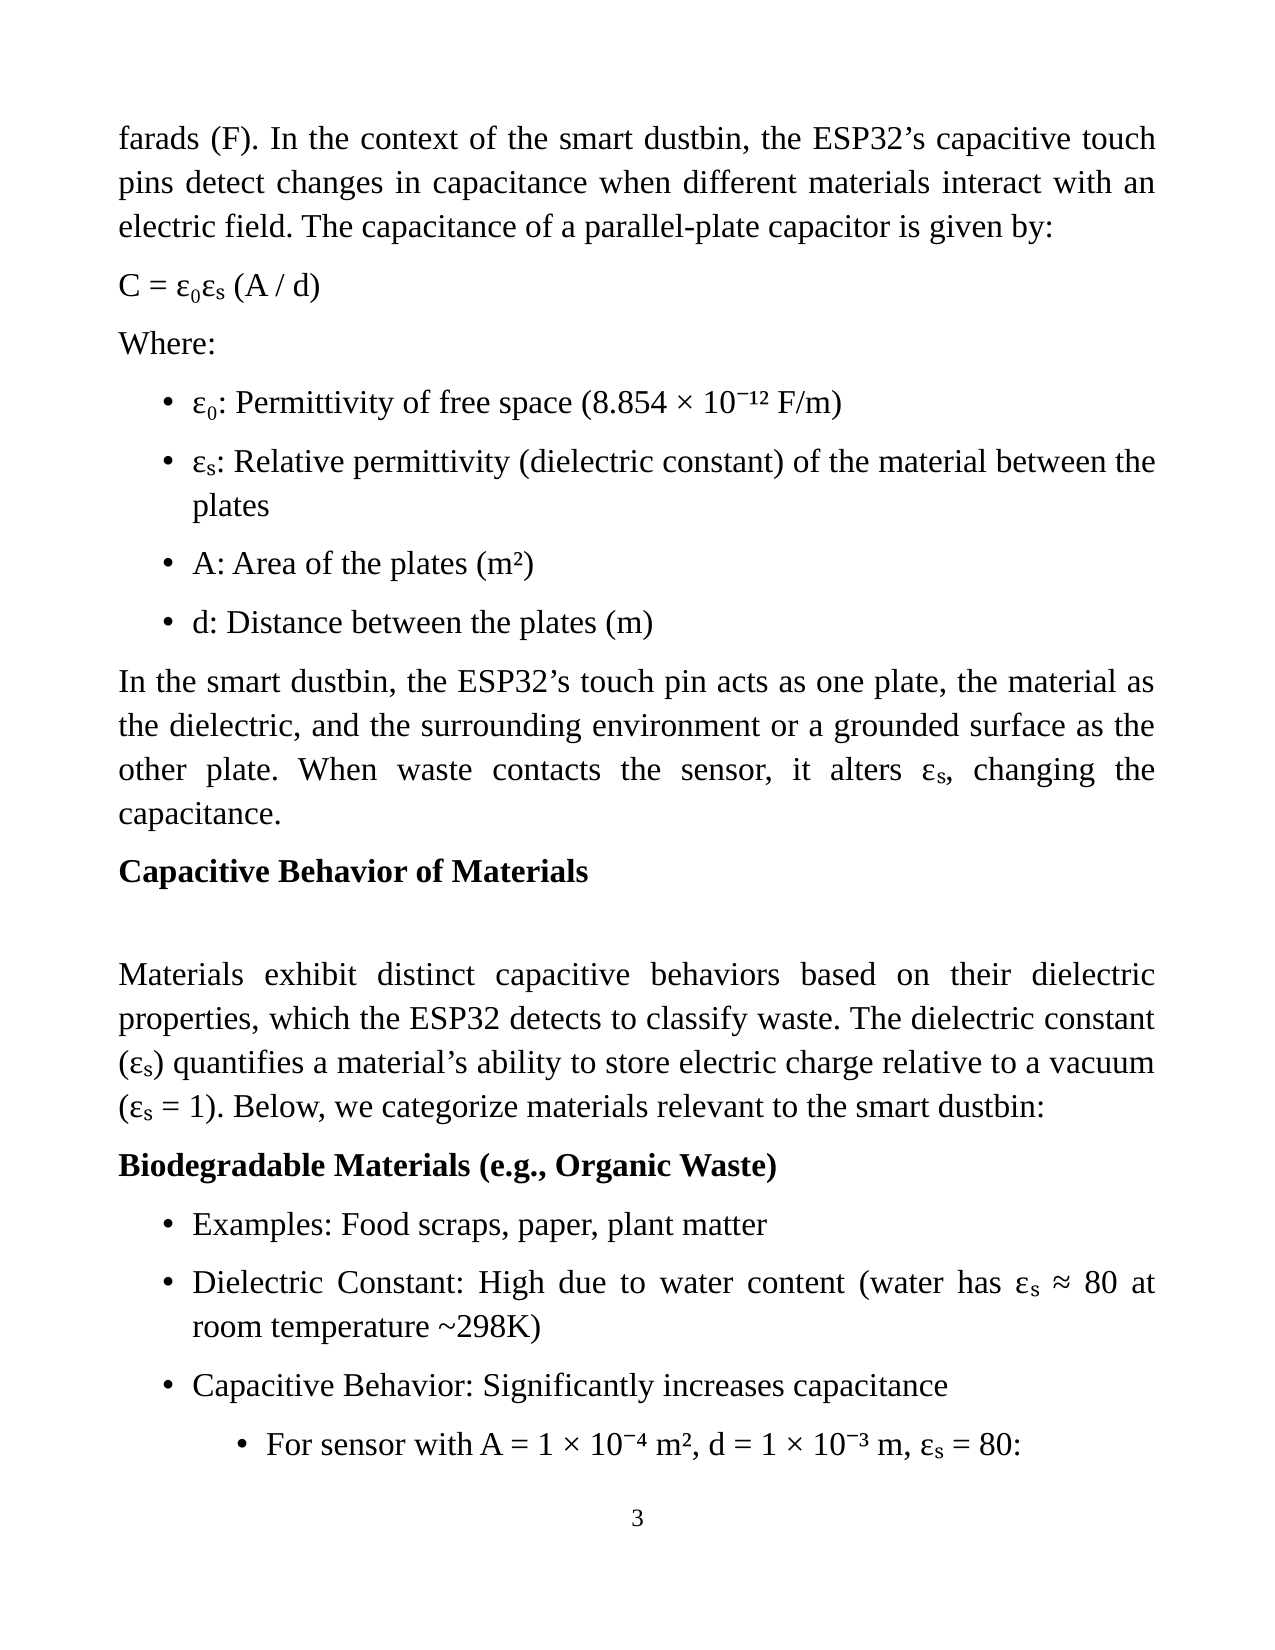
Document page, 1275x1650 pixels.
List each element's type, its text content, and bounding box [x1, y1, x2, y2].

text C = ε₀εₛ (A / d) [118, 265, 1157, 303]
text Biodegradable Materials (e.g., Organic Waste) [118, 1145, 1157, 1183]
list εₛ: Relative permittivity (dielectric constant) of the material between the plates [162, 441, 1157, 523]
list d: Distance between the plates (m) [162, 602, 1157, 641]
text Materials exhibit distinct capacitive behaviors based on their dielectric properties, which the ESP32 detects to classify waste. The dielectric constant (εₛ) quantifies a material’s ability to store electric charge relative to a vacuum (εₛ = 1). Below, we categorize materials relevant to the smart dustbin: [118, 910, 1157, 1125]
list A: Area of the plates (m²) [162, 543, 1157, 582]
text Capacitive Behavior of Materials [118, 852, 1157, 890]
text farads (F). In the context of the smart dustbin, the ESP32’s capacitive touch pins detect changes in capacitance when different materials interact with an electric field. The capacitance of a parallel-plate capacitor is given by: [118, 118, 1157, 244]
list Capacitive Behavior: Significantly increases capacitance [162, 1365, 1157, 1403]
list Dielectric Constant: High due to water content (water has εₛ ≈ 80 at room temperature ~298K) [162, 1262, 1157, 1345]
list For sensor with A = 1 × 10⁻⁴ m², d = 1 × 10⁻³ m, εₛ = 80: [236, 1424, 1157, 1462]
text In the smart dustbin, the ESP32’s touch pin acts as one plate, the material as the dielectric, and the surrounding environment or a grounded surface as the other plate. When waste contacts the sensor, it alters εₛ, changing the capacitance. [118, 661, 1157, 831]
list Examples: Food scraps, paper, plant matter [162, 1204, 1157, 1242]
list ε₀: Permittivity of free space (8.854 × 10⁻¹² F/m) [162, 382, 1157, 421]
text Where: [118, 323, 1157, 362]
